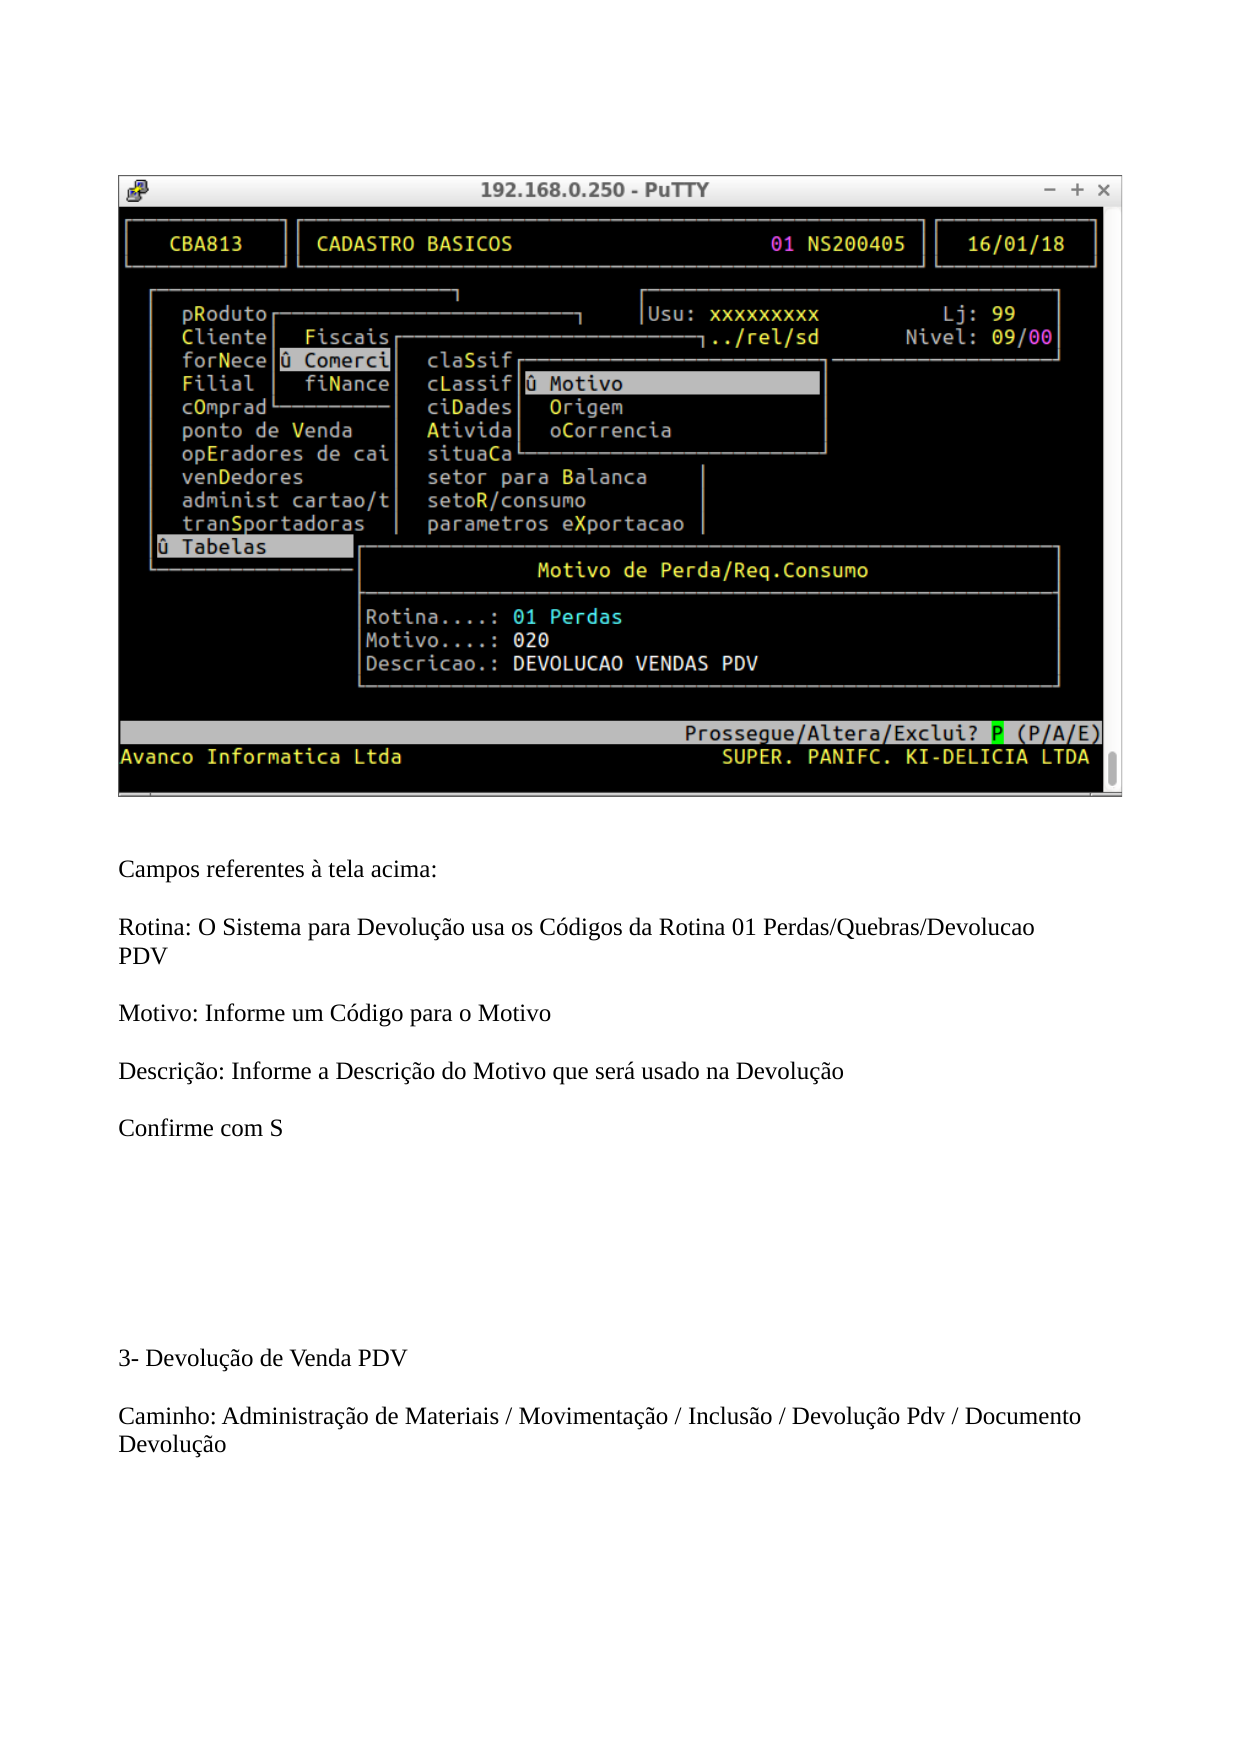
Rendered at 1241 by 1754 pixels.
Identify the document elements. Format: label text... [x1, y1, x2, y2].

text Rotina: O Sistema para Devolução usa os Códigos da Rotina 01 Perdas/Quebras/Devolucao [118, 912, 1122, 941]
text Caminho: Administração de Materiais / Movimentação / Inclusão / Devolução Pdv / Documento Devolução [118, 1401, 1122, 1458]
text PDV [118, 941, 1122, 969]
text 3- Devolução de Venda PDV [118, 1343, 1122, 1372]
text Descrição: Informe a Descrição do Motivo que será usado na Devolução [118, 1056, 1122, 1084]
picture [118, 175, 1123, 797]
text Motivo: Informe um Código para o Motivo [118, 998, 1122, 1027]
text Confirme com S [118, 1113, 1122, 1142]
text Campos referentes à tela acima: [118, 854, 1122, 883]
